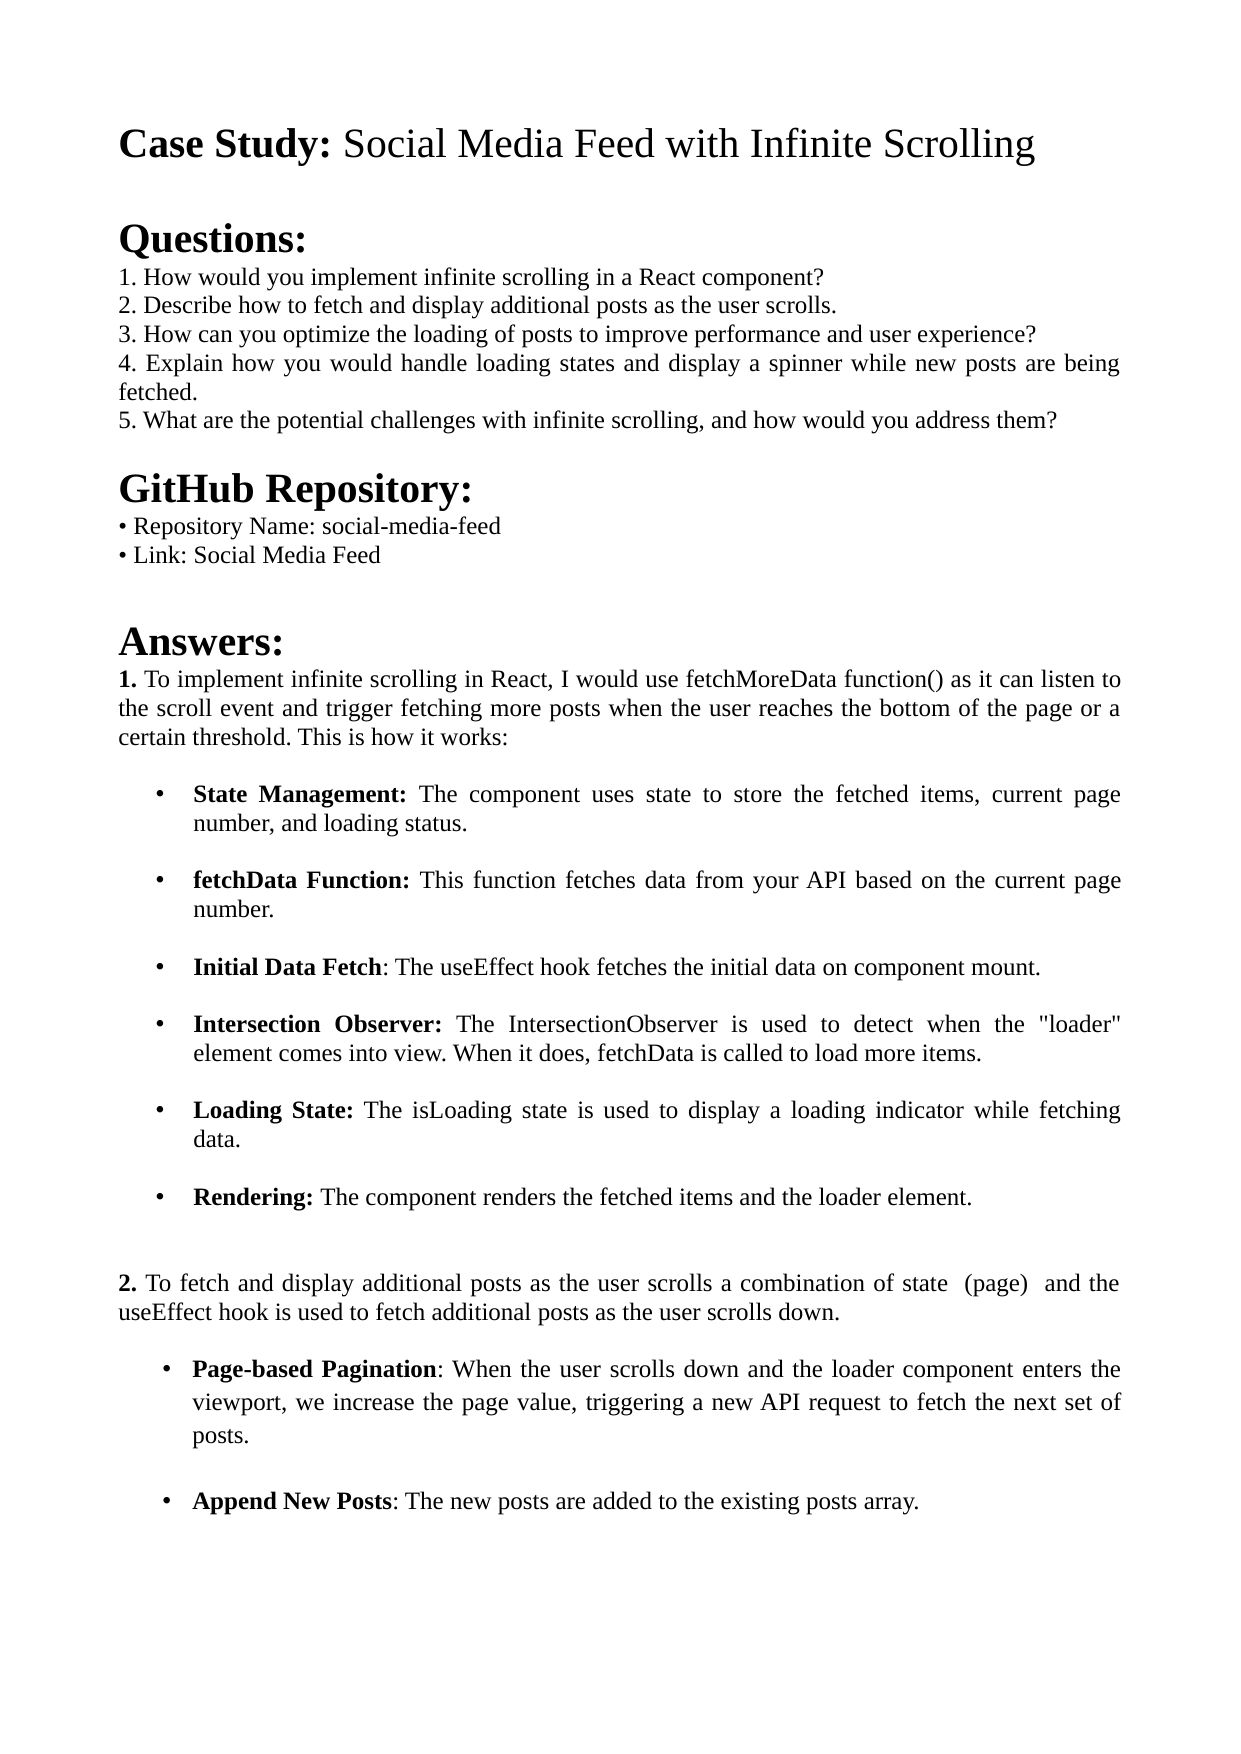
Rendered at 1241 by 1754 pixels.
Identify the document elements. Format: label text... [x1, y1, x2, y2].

text 2. Describe how to fetch and display additional posts as the user scrolls. [118, 291, 1122, 319]
text Questions: [118, 214, 1122, 262]
list Append New Posts: The new posts are added to the existing posts array. [162, 1486, 1122, 1515]
list State Management: The component uses state to store the fetched items, current page number, and loading status. [156, 779, 1122, 837]
text 4. Explain how you would handle loading states and display a spinner while new posts are being fetched. [118, 348, 1122, 406]
text GitHub Repository: [118, 463, 1122, 511]
list Initial Data Fetch: The useEffect hook fetches the initial data on component mount. [156, 952, 1122, 981]
text Answers: [118, 616, 1122, 664]
text 1. How would you implement infinite scrolling in a React component? [118, 262, 1122, 291]
list Rendering: The component renders the fetched items and the loader element. [156, 1182, 1122, 1211]
text • Link: Social Media Feed [118, 540, 1122, 568]
text 5. What are the potential challenges with infinite scrolling, and how would you address them? [118, 406, 1122, 434]
list Intersection Observer: The IntersectionObserver is used to detect when the "loader" element comes into view. When it does, fetchData is called to load more items. [156, 1009, 1122, 1067]
text Case Study: Social Media Feed with Infinite Scrolling [118, 118, 1122, 166]
text 1. To implement infinite scrolling in React, I would use fetchMoreData function() as it can listen to the scroll event and trigger fetching more posts when the user reaches the bottom of the page or a certain threshold. This is how it works: [118, 664, 1122, 751]
list Page-based Pagination: When the user scrolls down and the loader component enters the viewport, we increase the page value, triggering a new API request to fetch the next set of posts. [162, 1354, 1122, 1449]
list fetchData Function: This function fetches data from your API based on the current page number. [156, 866, 1122, 923]
text 2. To fetch and display additional posts as the user scrolls a combination of state (page) and the useEffect hook is used to fetch additional posts as the user scrolls down. [118, 1268, 1122, 1326]
text 3. How can you optimize the loading of posts to improve performance and user experience? [118, 319, 1122, 348]
list Loading State: The isLoading state is used to display a loading indicator while fetching data. [156, 1096, 1122, 1153]
text • Repository Name: social-media-feed [118, 511, 1122, 540]
